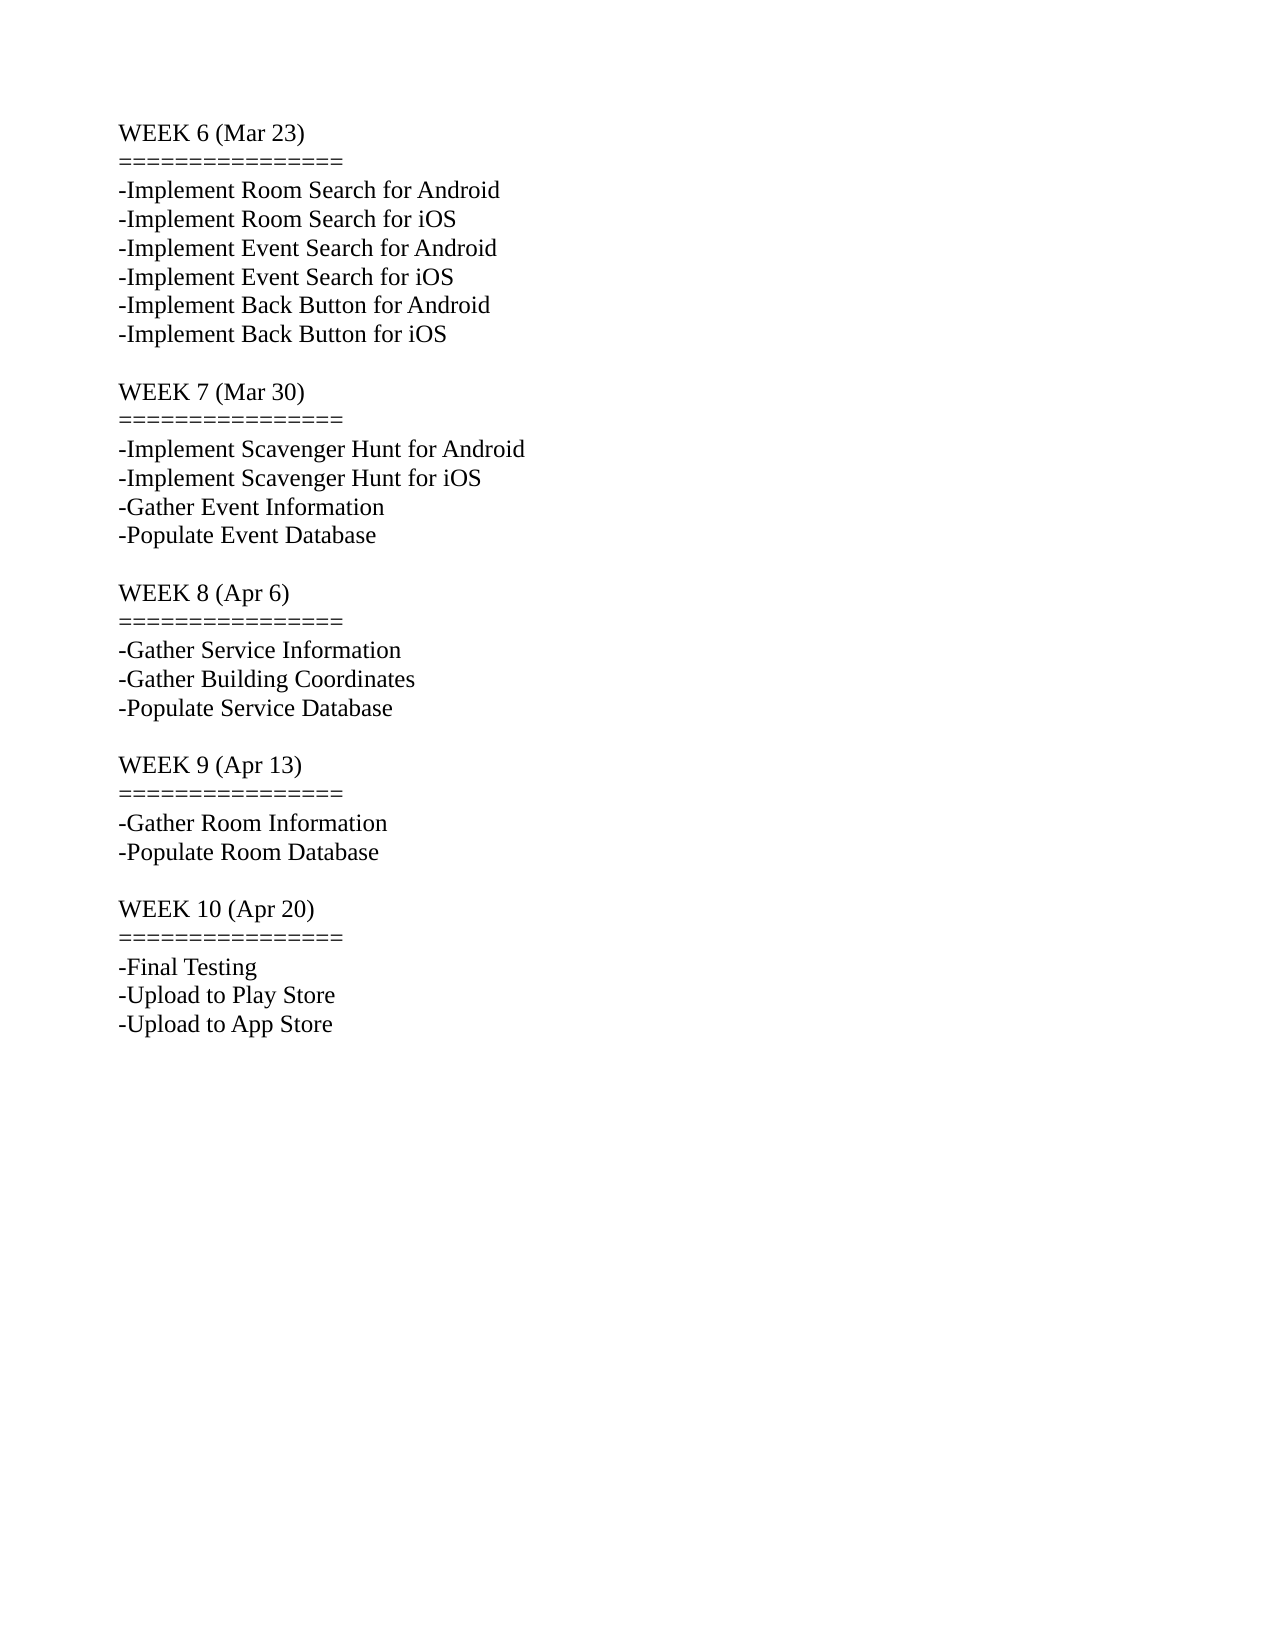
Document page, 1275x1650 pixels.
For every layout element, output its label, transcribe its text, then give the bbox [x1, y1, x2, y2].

text WEEK 7 (Mar 30) [118, 377, 1157, 406]
text ================ [118, 607, 1157, 636]
text ================ [118, 779, 1157, 808]
text -Implement Scavenger Hunt for iOS [118, 463, 1157, 492]
text -Populate Room Database [118, 837, 1157, 866]
text ================ [118, 923, 1157, 952]
text ================ [118, 406, 1157, 434]
text -Upload to Play Store [118, 981, 1157, 1009]
text -Gather Room Information [118, 808, 1157, 837]
text -Upload to App Store [118, 1009, 1157, 1038]
text ================ [118, 147, 1157, 176]
text -Gather Service Information [118, 636, 1157, 664]
text -Implement Event Search for Android [118, 233, 1157, 262]
text WEEK 10 (Apr 20) [118, 894, 1157, 923]
text -Populate Service Database [118, 693, 1157, 722]
text -Implement Room Search for Android [118, 176, 1157, 204]
text -Implement Back Button for Android [118, 291, 1157, 319]
text WEEK 6 (Mar 23) [118, 118, 1157, 147]
text WEEK 9 (Apr 13) [118, 751, 1157, 779]
text -Implement Room Search for iOS [118, 204, 1157, 233]
text -Populate Event Database [118, 521, 1157, 549]
text -Gather Building Coordinates [118, 664, 1157, 693]
text WEEK 8 (Apr 6) [118, 578, 1157, 607]
text -Implement Back Button for iOS [118, 319, 1157, 348]
text -Implement Scavenger Hunt for Android [118, 434, 1157, 463]
text -Implement Event Search for iOS [118, 262, 1157, 291]
text -Gather Event Information [118, 492, 1157, 521]
text -Final Testing [118, 952, 1157, 981]
